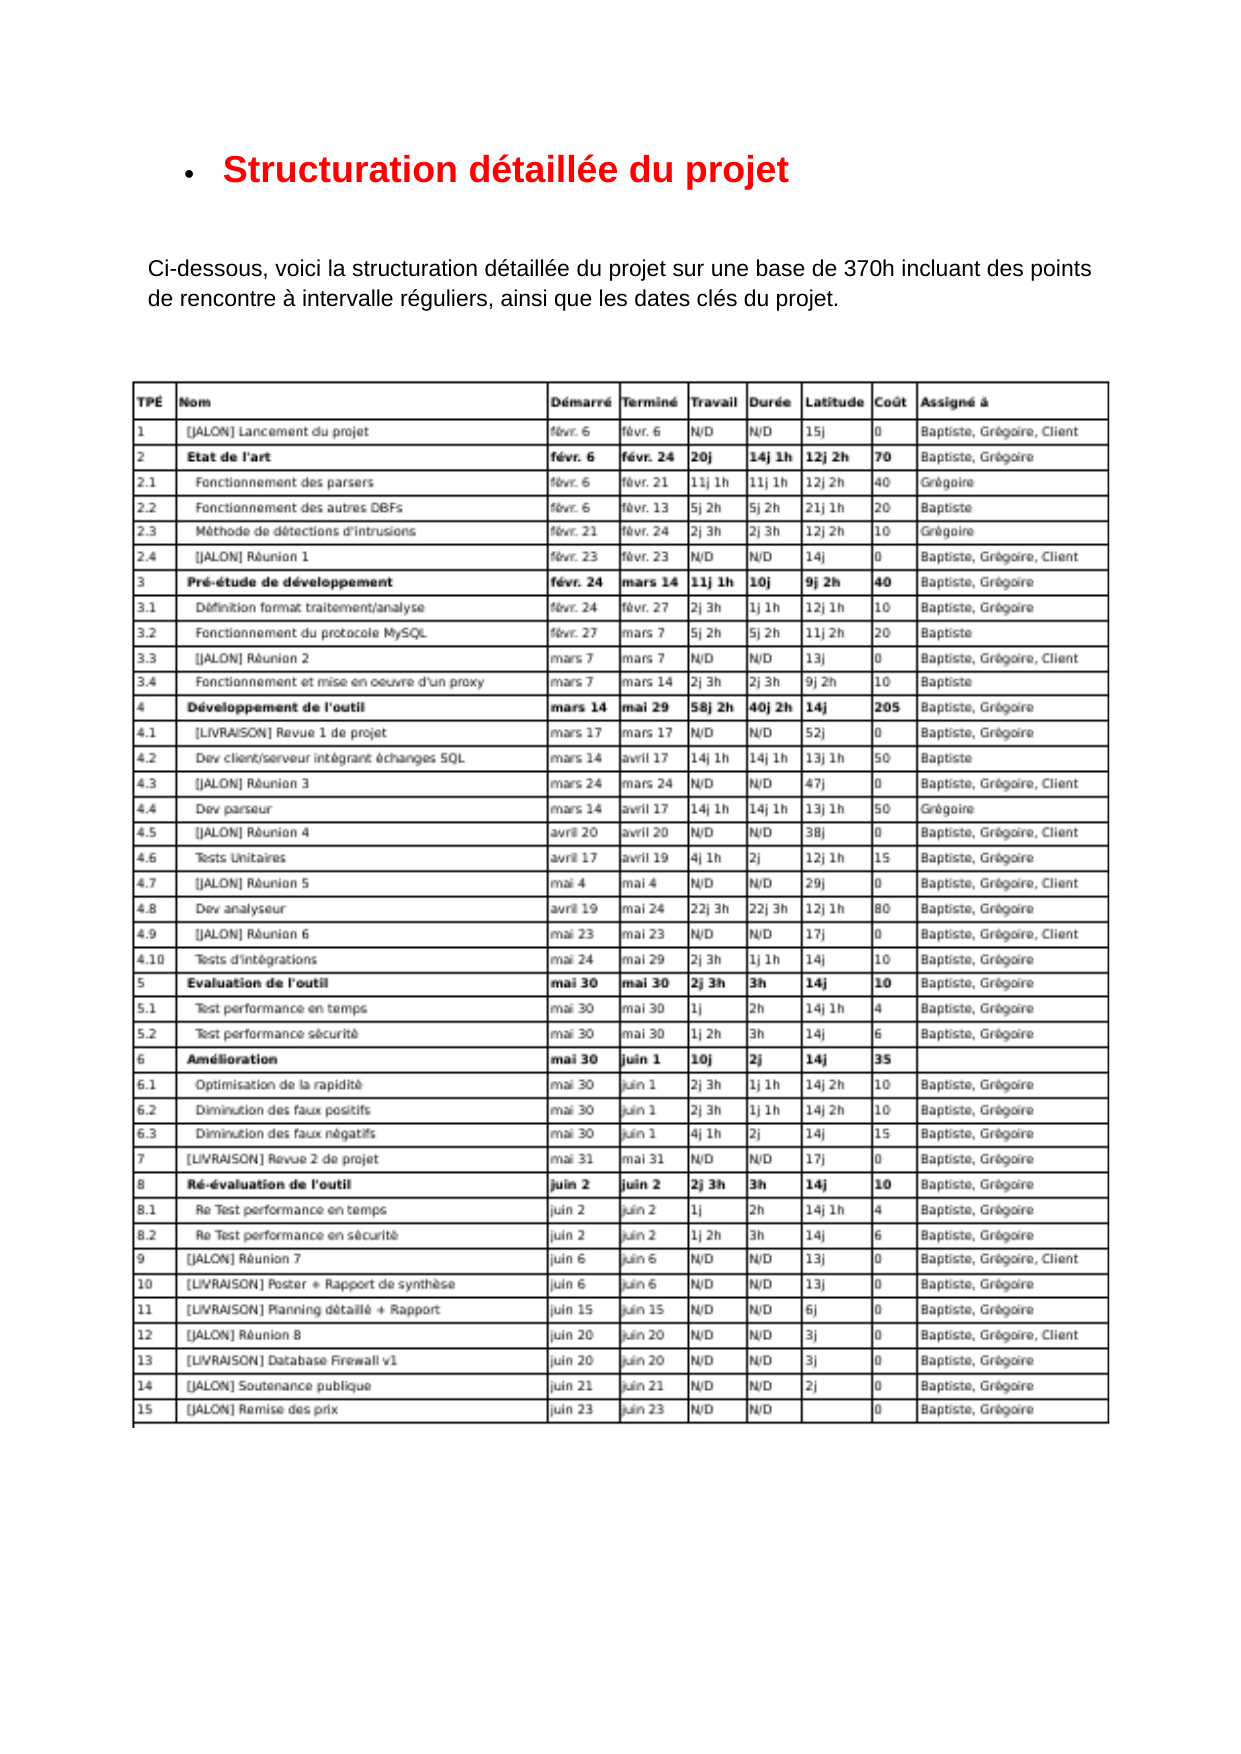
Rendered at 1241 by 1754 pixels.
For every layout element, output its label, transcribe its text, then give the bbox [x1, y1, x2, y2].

picture [129, 377, 1110, 1432]
list Ci-dessous, voici la structuration détaillée du projet sur une base de 370h incluant des points de rencontre à intervalle réguliers, ainsi que les dates clés du projet. [148, 254, 1093, 311]
list Structuration détaillée du projet [185, 148, 1093, 191]
